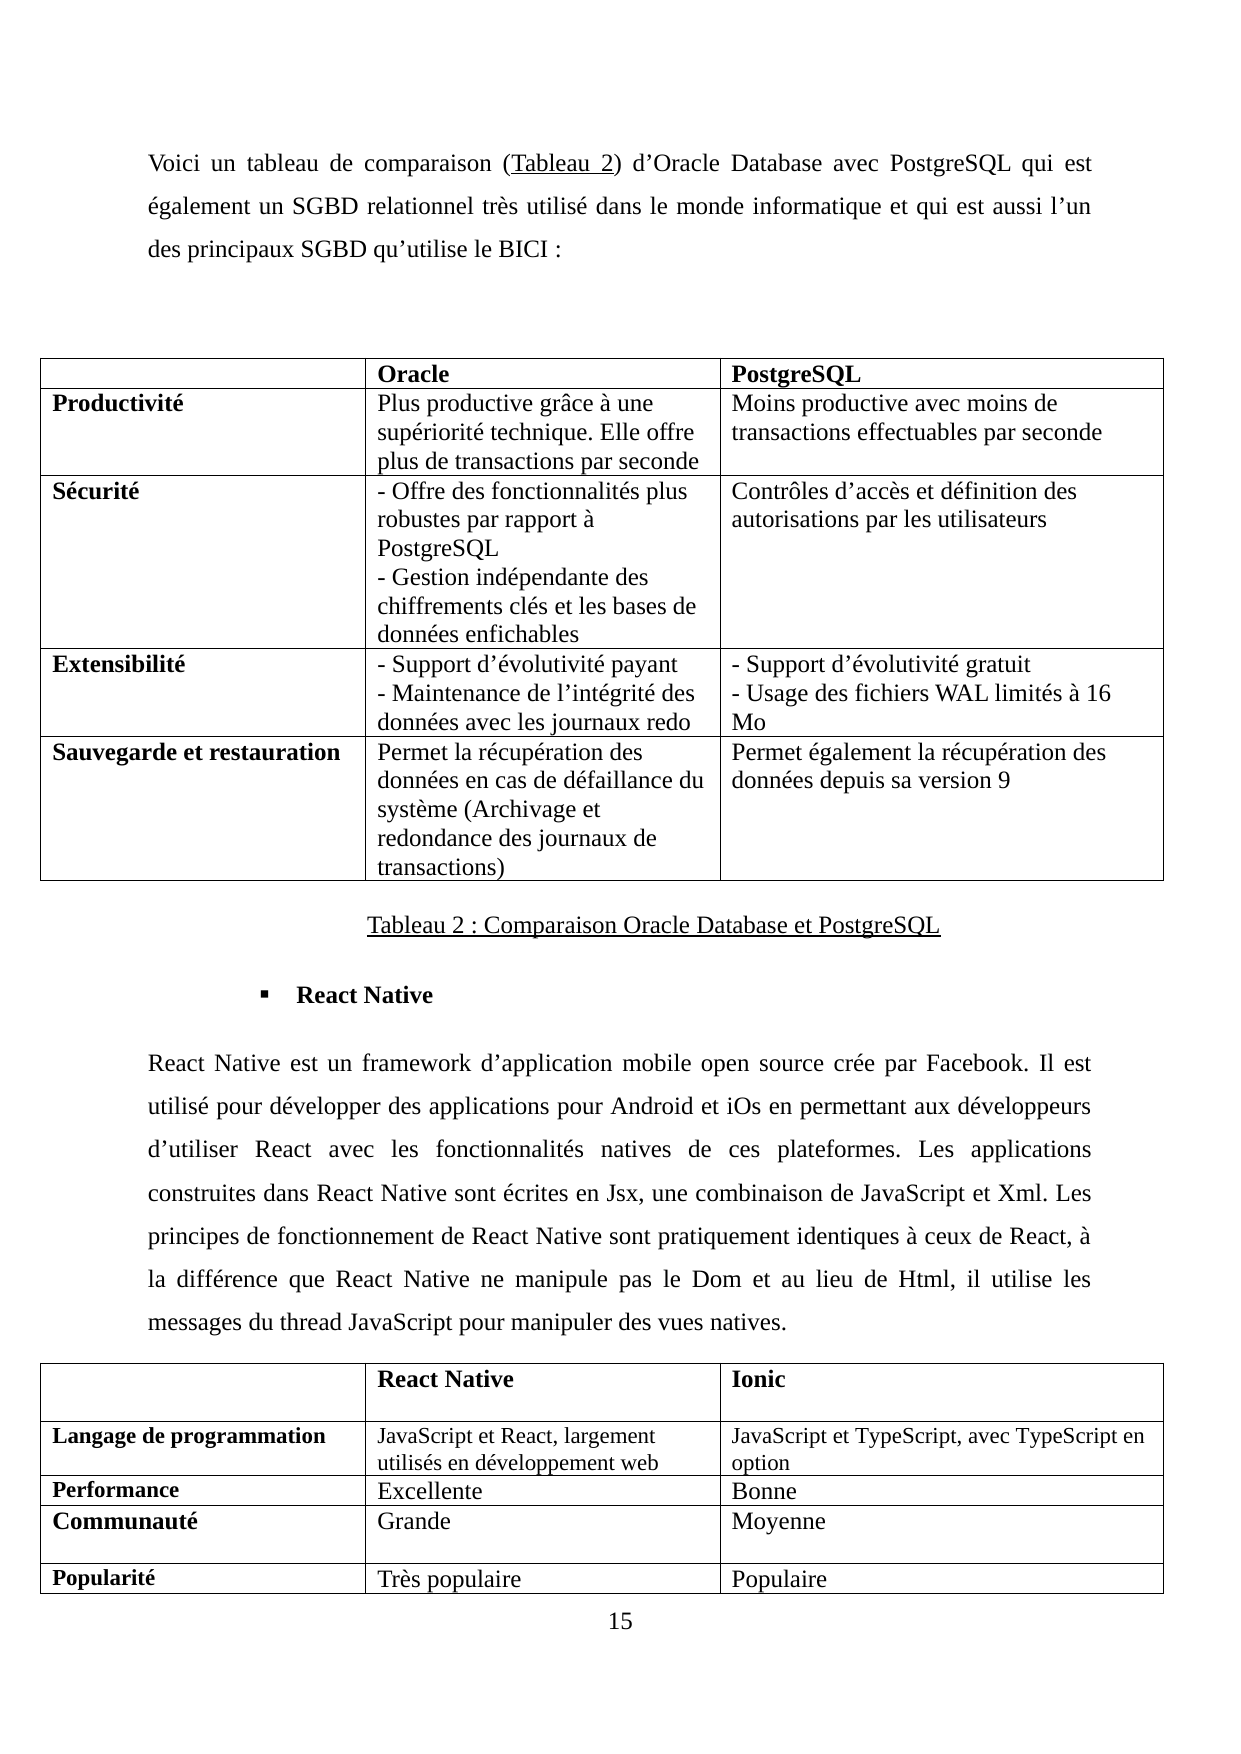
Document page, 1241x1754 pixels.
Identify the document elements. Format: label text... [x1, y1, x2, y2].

table_cell JavaScript et React, largement utilisés en développement web [366, 1422, 720, 1475]
table_cell Productivité [41, 389, 365, 475]
table_cell JavaScript et TypeScript, avec TypeScript en option [721, 1422, 1163, 1475]
table_cell - Support d’évolutivité payant - Maintenance de l’intégrité des données avec les journaux redo [366, 649, 720, 736]
text React Native est un framework d’application mobile open source crée par Facebook. Il est utilisé pour développer des applications pour Android et iOs en permettant aux développeurs d’utiliser React avec les fonctionnalités natives de ces plateformes. Les applications construites dans React Native sont écrites en Jsx, une combinaison de JavaScript et Xml. Les principes de fonctionnement de React Native sont pratiquement identiques à ceux de React, à la différence que React Native ne manipule pas le Dom et au lieu de Html, il utilise les messages du thread JavaScript pour manipuler des vues natives. [148, 1048, 1092, 1336]
table_cell Permet également la récupération des données depuis sa version 9 [721, 737, 1163, 880]
table_cell - Offre des fonctionnalités plus robustes par rapport à PostgreSQL - Gestion indépendante des chiffrements clés et les bases de données enfichables [366, 476, 720, 648]
table_cell Moins productive avec moins de transactions effectuables par seconde [721, 389, 1163, 475]
table_cell Excellente [366, 1476, 720, 1505]
table_header Ionic [721, 1364, 1163, 1421]
table_cell Plus productive grâce à une supériorité technique. Elle offre plus de transactions par seconde [366, 389, 720, 475]
table_cell Contrôles d’accès et définition des autorisations par les utilisateurs [721, 476, 1163, 648]
list React Native [259, 980, 1092, 1009]
table_cell Extensibilité [41, 649, 365, 736]
table_cell Populaire [721, 1564, 1163, 1593]
table_header [41, 359, 365, 387]
table_cell - Support d’évolutivité gratuit - Usage des fichiers WAL limités à 16 Mo [721, 649, 1163, 736]
text Tableau 2 : Comparaison Oracle Database et PostgreSQL [177, 910, 1092, 939]
table_cell Moyenne [721, 1506, 1163, 1563]
table_cell Grande [366, 1506, 720, 1563]
table_cell Bonne [721, 1476, 1163, 1505]
table_cell Communauté [41, 1506, 365, 1563]
table_header PostgreSQL [721, 359, 1163, 387]
table_cell Permet la récupération des données en cas de défaillance du système (Archivage et redondance des journaux de transactions) [366, 737, 720, 880]
table_header Oracle [366, 359, 720, 387]
table_cell Sécurité [41, 476, 365, 648]
text Voici un tableau de comparaison (Tableau 2) d’Oracle Database avec PostgreSQL qui est également un SGBD relationnel très utilisé dans le monde informatique et qui est aussi l’un des principaux SGBD qu’utilise le BICI : [148, 148, 1092, 263]
table_cell Performance [41, 1476, 365, 1505]
table_cell Langage de programmation [41, 1422, 365, 1475]
table_header React Native [366, 1364, 720, 1421]
table_header [41, 1364, 365, 1421]
table_cell Sauvegarde et restauration [41, 737, 365, 880]
table_cell Très populaire [366, 1564, 720, 1593]
table_cell Popularité [41, 1564, 365, 1593]
